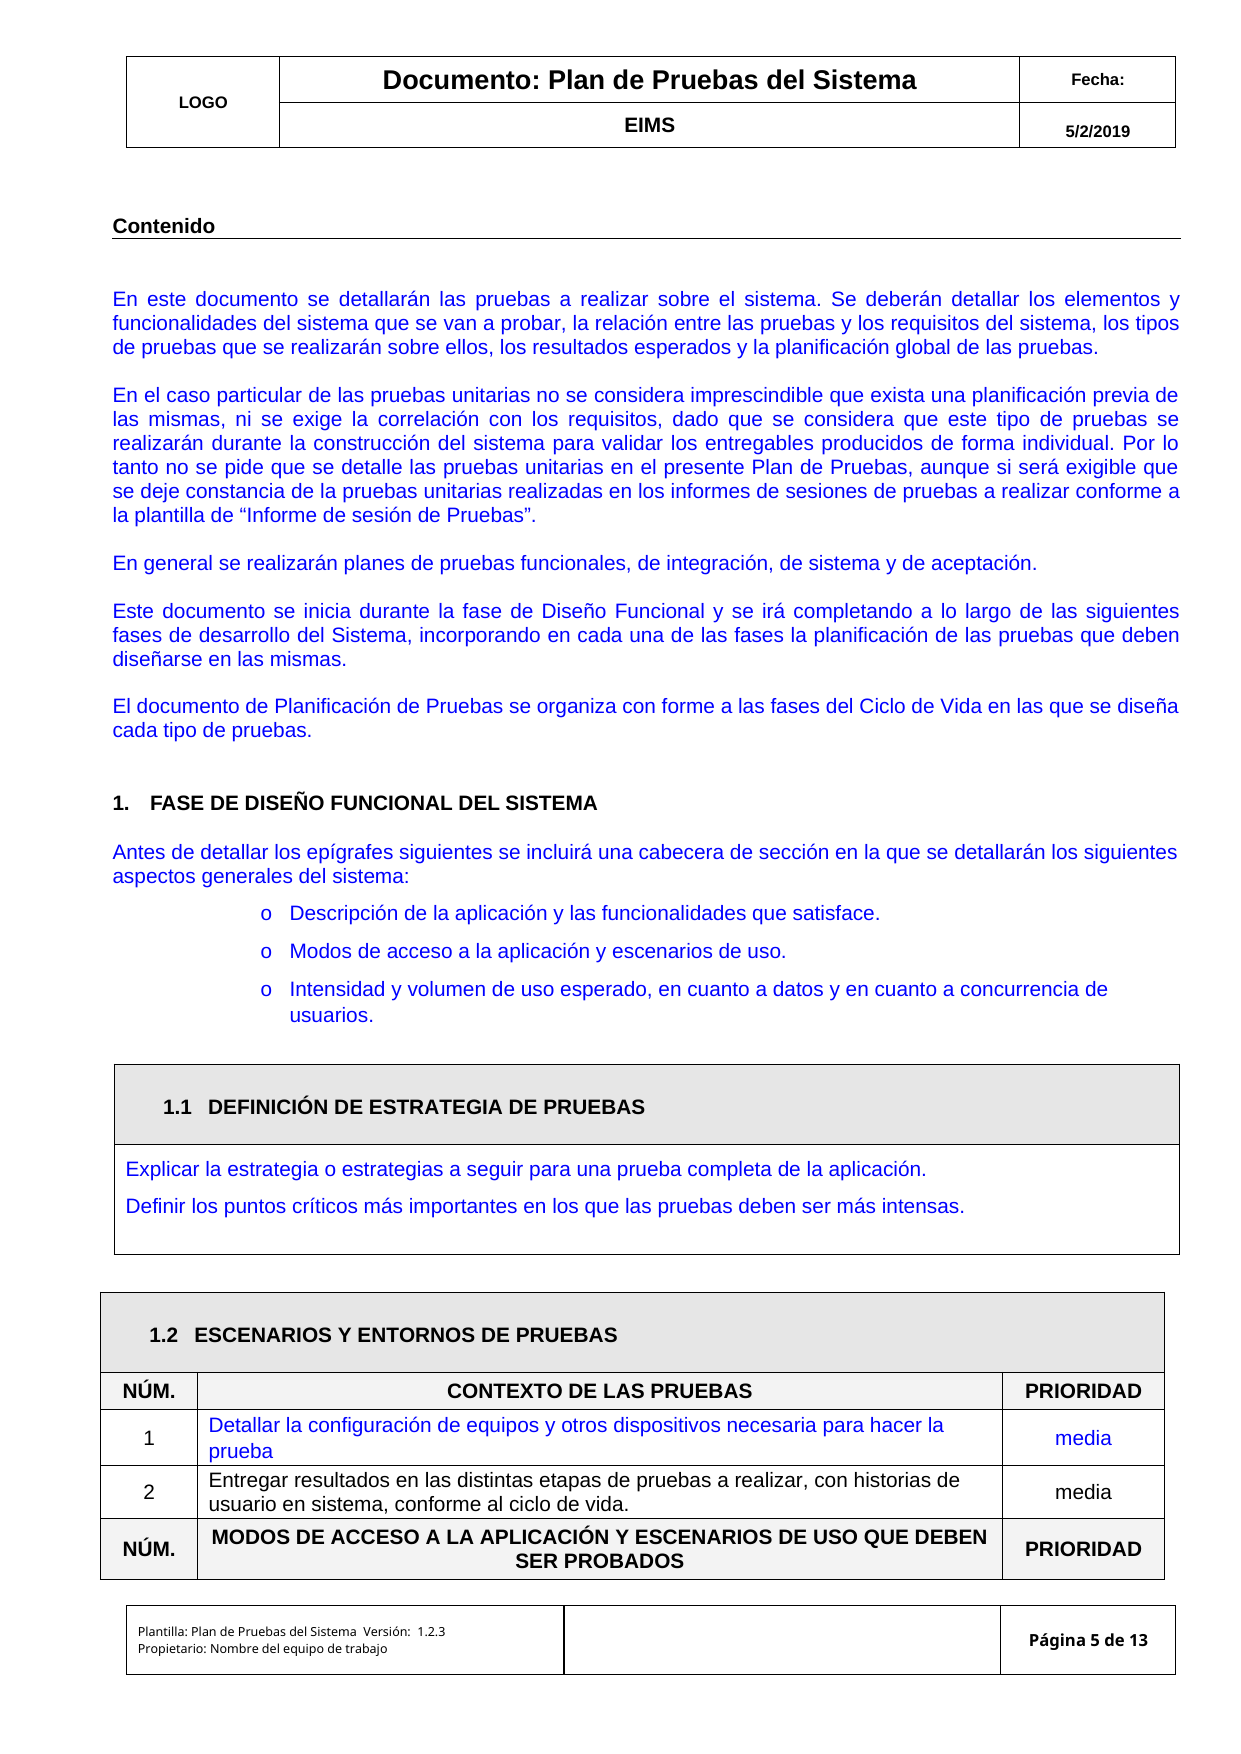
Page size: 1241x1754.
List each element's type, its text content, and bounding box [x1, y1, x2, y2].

list Intensidad y volumen de uso esperado, en cuanto a datos y en cuanto a concurrencia de usuarios. [260, 977, 1181, 1027]
text Antes de detallar los epígrafes siguientes se incluirá una cabecera de sección en la que se detallarán los siguientes aspectos generales del sistema: [112, 840, 1181, 888]
text Este documento se inicia durante la fase de Diseño Funcional y se irá completando a lo largo de las siguientes fases de desarrollo del Sistema, incorporando en cada una de las fases la planificación de las pruebas que deben diseñarse en las mismas. [112, 598, 1181, 670]
table_cell Explicar la estrategia o estrategias a seguir para una prueba completa de la aplicación. Definir los puntos críticos más importantes en los que las pruebas deben ser más intensas. [115, 1145, 1179, 1254]
list Descripción de la aplicación y las funcionalidades que satisface. [260, 901, 1181, 926]
table_cell 1 [101, 1410, 197, 1464]
table_cell NÚM. [101, 1373, 197, 1409]
table_header DEFINICIÓN DE ESTRATEGIA DE PRUEBAS [115, 1065, 1179, 1144]
title Contenido [112, 214, 1181, 238]
text El documento de Planificación de Pruebas se organiza con forme a las fases del Ciclo de Vida en las que se diseña cada tipo de pruebas. [112, 694, 1181, 742]
table_cell NÚM. [101, 1519, 197, 1579]
list Modos de acceso a la aplicación y escenarios de uso. [260, 939, 1181, 965]
table_cell CONTEXTO DE LAS PRUEBAS [198, 1373, 1002, 1409]
table_cell media [1003, 1466, 1164, 1518]
text En este documento se detallarán las pruebas a realizar sobre el sistema. Se deberán detallar los elementos y funcionalidades del sistema que se van a probar, la relación entre las pruebas y los requisitos del sistema, los tipos de pruebas que se realizarán sobre ellos, los resultados esperados y la planificación global de las pruebas. [112, 287, 1181, 359]
text En general se realizarán planes de pruebas funcionales, de integración, de sistema y de aceptación. [112, 551, 1181, 574]
table_cell Detallar la configuración de equipos y otros dispositivos necesaria para hacer la prueba [198, 1410, 1002, 1464]
table_cell PRIORIDAD [1003, 1519, 1164, 1579]
subtitle FASE DE DISEÑO FUNCIONAL DEL SISTEMA [112, 773, 1181, 815]
table_cell Entregar resultados en las distintas etapas de pruebas a realizar, con historias de usuario en sistema, conforme al ciclo de vida. [198, 1466, 1002, 1518]
text En el caso particular de las pruebas unitarias no se considera imprescindible que exista una planificación previa de las mismas, ni se exige la correlación con los requisitos, dado que se considera que este tipo de pruebas se realizarán durante la construcción del sistema para validar los entregables producidos de forma individual. Por lo tanto no se pide que se detalle las pruebas unitarias en el presente Plan de Pruebas, aunque si será exigible que se deje constancia de la pruebas unitarias realizadas en los informes de sesiones de pruebas a realizar conforme a la plantilla de “Informe de sesión de Pruebas”. [112, 383, 1181, 527]
table_cell media [1003, 1410, 1164, 1464]
table_header ESCENARIOS Y ENTORNOS DE PRUEBAS [101, 1293, 1164, 1372]
table_cell 2 [101, 1466, 197, 1518]
table_cell PRIORIDAD [1003, 1373, 1164, 1409]
table_cell MODOS DE ACCESO A LA APLICACIÓN Y ESCENARIOS DE USO QUE DEBEN SER PROBADOS [198, 1519, 1002, 1579]
